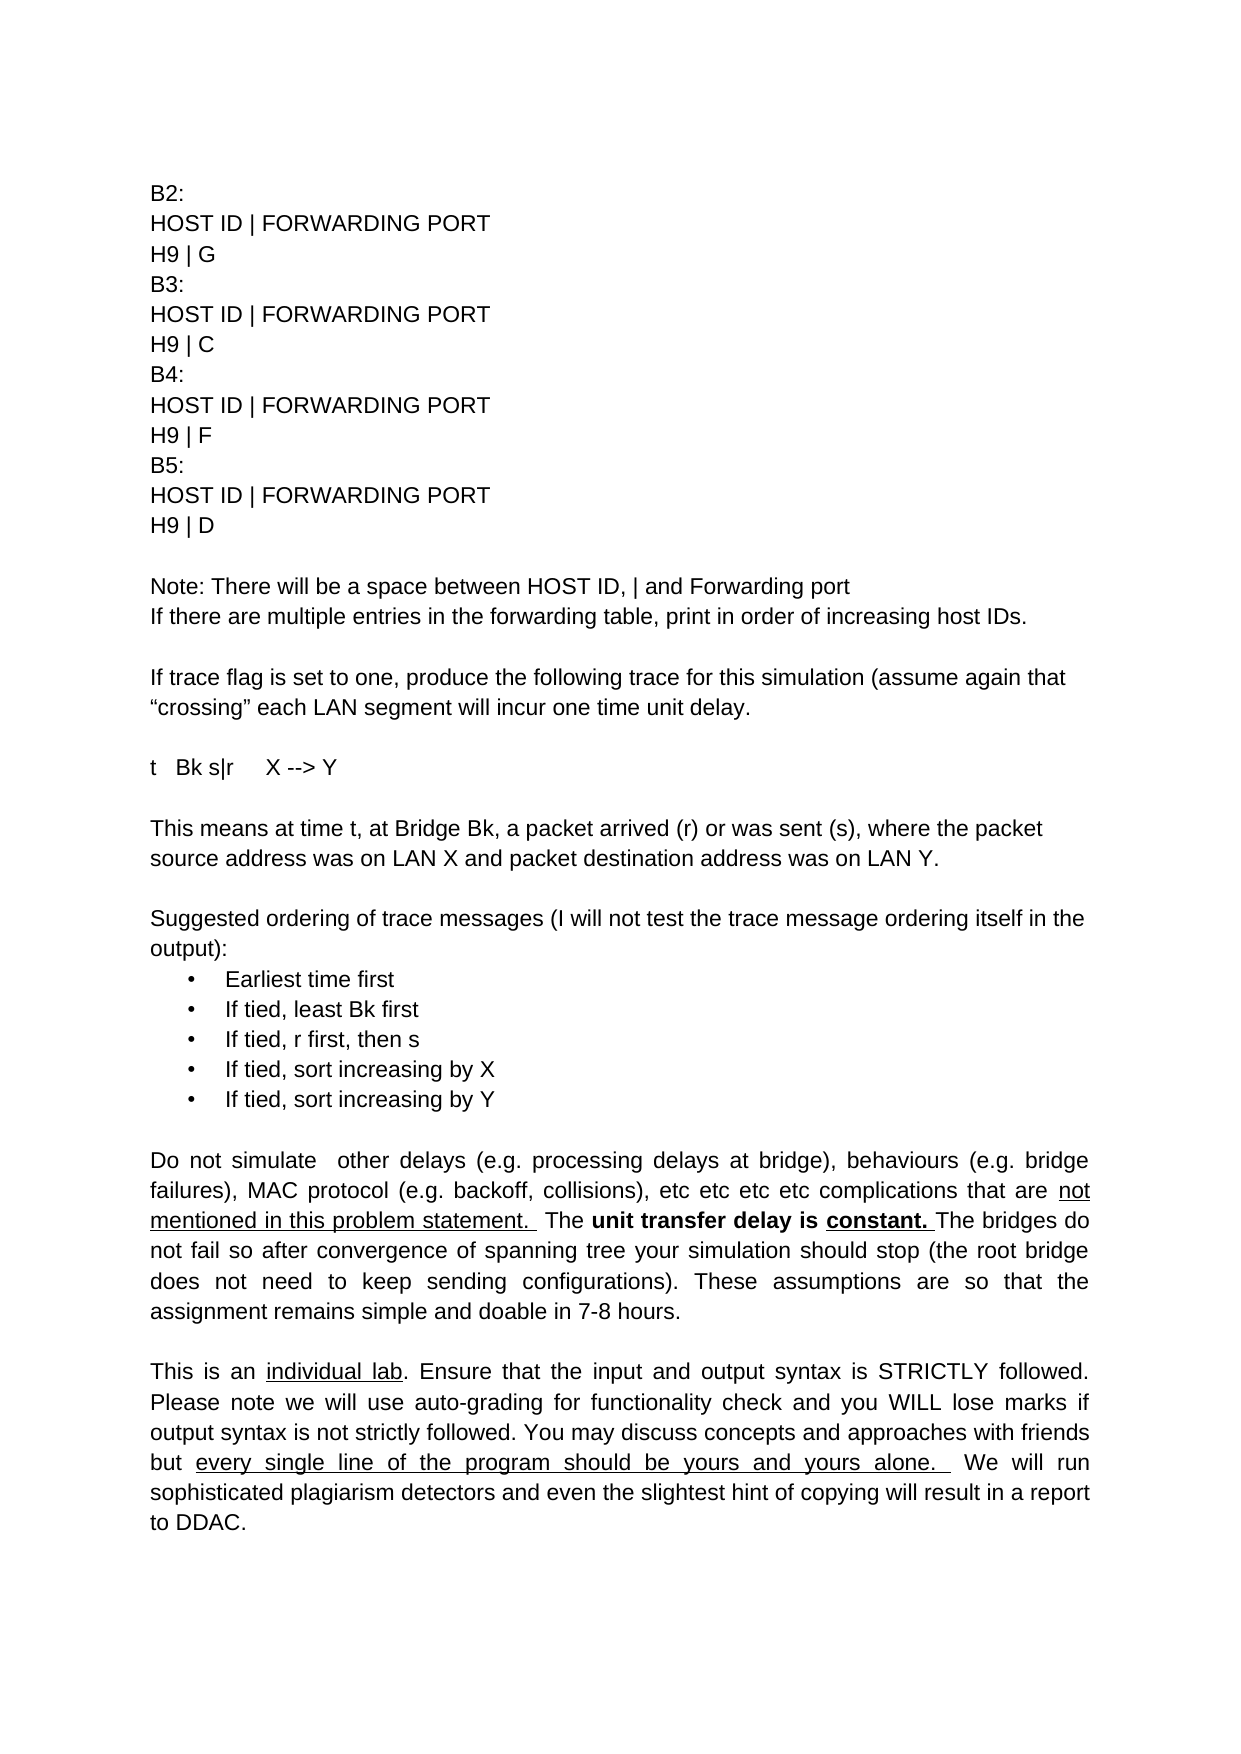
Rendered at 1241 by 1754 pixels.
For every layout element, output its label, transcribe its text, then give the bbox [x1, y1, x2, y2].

text HOST ID | FORWARDING PORT [150, 210, 1090, 237]
text H9 | C [150, 331, 1090, 358]
list Earliest time first [187, 966, 1090, 992]
text HOST ID | FORWARDING PORT [150, 392, 1090, 418]
text This is an individual lab. Ensure that the input and output syntax is STRICTLY followed. Please note we will use auto-grading for functionality check and you WILL lose marks if output syntax is not strictly followed. You may discuss concepts and approaches with friends but every single line of the program should be yours and yours alone. We will run sophisticated plagiarism detectors and even the slightest hint of copying will result in a report to DDAC. [150, 1358, 1090, 1536]
text B5: [150, 452, 1090, 478]
text Suggested ordering of trace messages (I will not test the trace message ordering itself in the output): [150, 905, 1090, 962]
text B4: [150, 361, 1090, 388]
text H9 | F [150, 422, 1090, 448]
text If there are multiple entries in the forwarding table, print in order of increasing host IDs. [150, 603, 1090, 629]
text Note: There will be a space between HOST ID, | and Forwarding port [150, 573, 1090, 599]
text This means at time t, at Bridge Bk, a packet arrived (r) or was sent (s), where the packet source address was on LAN X and packet destination address was on LAN Y. [150, 814, 1090, 871]
list If tied, r first, then s [187, 1026, 1090, 1052]
list If tied, sort increasing by X [187, 1056, 1090, 1083]
text B2: [150, 180, 1090, 207]
text If trace flag is set to one, produce the following trace for this simulation (assume again that “crossing” each LAN segment will incur one time unit delay. [150, 663, 1090, 720]
text Do not simulate other delays (e.g. processing delays at bridge), behaviours (e.g. bridge failures), MAC protocol (e.g. backoff, collisions), etc etc etc etc complications that are not mentioned in this problem statement. The unit transfer delay is constant. The bridges do not fail so after convergence of spanning tree your simulation should stop (the root bridge does not need to keep sending configurations). These assumptions are so that the assignment remains simple and doable in 7-8 hours. [150, 1147, 1090, 1324]
text B3: [150, 271, 1090, 297]
text HOST ID | FORWARDING PORT [150, 301, 1090, 327]
text H9 | D [150, 512, 1090, 539]
text t Bk s|r X --> Y [150, 754, 1090, 781]
list If tied, sort increasing by Y [187, 1086, 1090, 1113]
text HOST ID | FORWARDING PORT [150, 482, 1090, 509]
text H9 | G [150, 241, 1090, 267]
list If tied, least Bk first [187, 996, 1090, 1022]
